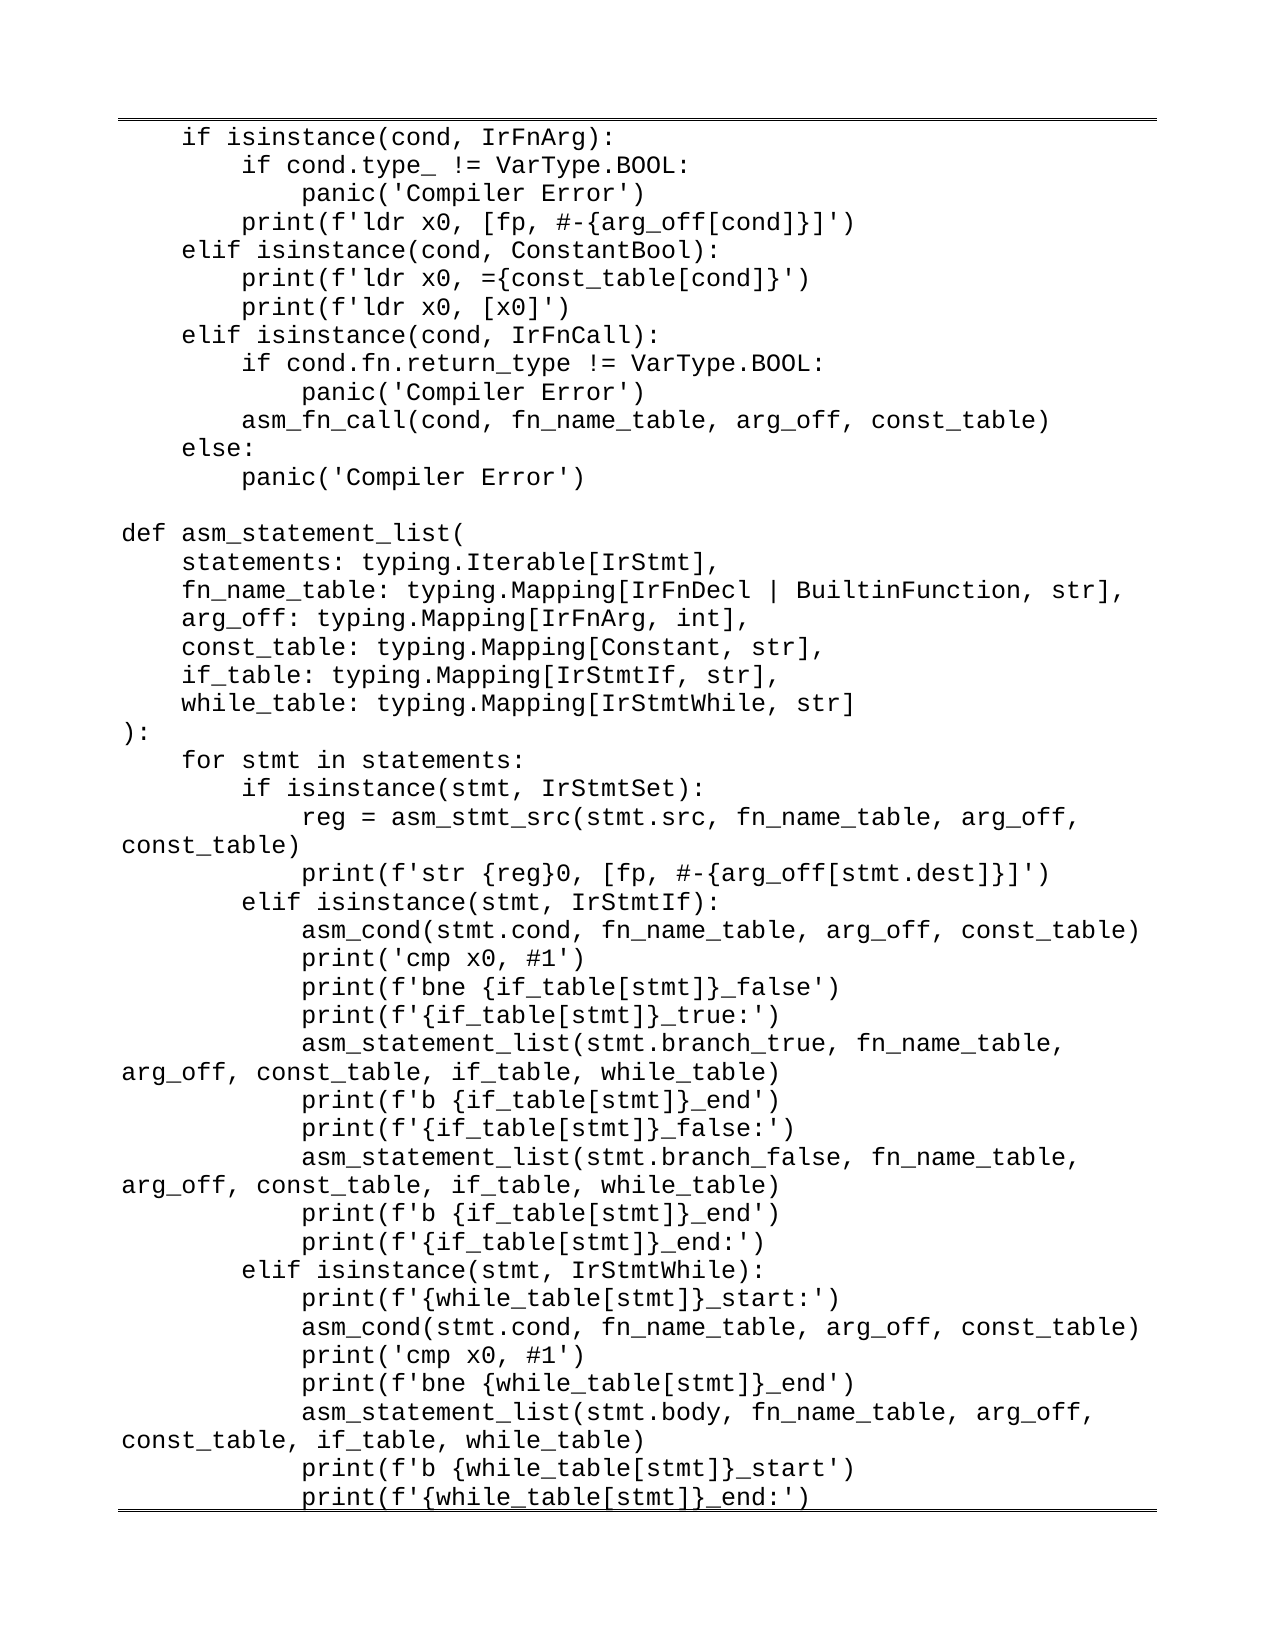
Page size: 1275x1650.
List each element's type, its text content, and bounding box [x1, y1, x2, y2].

text print(f'{if_table[stmt]}_true:') [118, 996, 1157, 1025]
text fn_name_table: typing.Mapping[IrFnDecl | BuiltinFunction, str], [118, 571, 1157, 600]
text print(f'b {if_table[stmt]}_end') [118, 1195, 1157, 1223]
text print(f'bne {if_table[stmt]}_false') [118, 968, 1157, 996]
text if isinstance(stmt, IrStmtSet): [118, 770, 1157, 798]
text const_table: typing.Mapping[Constant, str], [118, 628, 1157, 656]
text asm_statement_list(stmt.body, fn_name_table, arg_off, const_table, if_table, while_table) [118, 1393, 1157, 1450]
text asm_statement_list(stmt.branch_true, fn_name_table, arg_off, const_table, if_table, while_table) [118, 1025, 1157, 1081]
text elif isinstance(stmt, IrStmtIf): [118, 883, 1157, 911]
text reg = asm_stmt_src(stmt.src, fn_name_table, arg_off, const_table) [118, 798, 1157, 855]
text if cond.type_ != VarType.BOOL: [118, 146, 1157, 175]
text print(f'{while_table[stmt]}_start:') [118, 1280, 1157, 1308]
text else: [118, 430, 1157, 458]
text asm_statement_list(stmt.branch_false, fn_name_table, arg_off, const_table, if_table, while_table) [118, 1138, 1157, 1195]
text print(f'ldr x0, ={const_table[cond]}') [118, 260, 1157, 288]
text panic('Compiler Error') [118, 373, 1157, 401]
text asm_cond(stmt.cond, fn_name_table, arg_off, const_table) [118, 911, 1157, 940]
text statements: typing.Iterable[IrStmt], [118, 543, 1157, 571]
text arg_off: typing.Mapping[IrFnArg, int], [118, 600, 1157, 628]
text print(f'bne {while_table[stmt]}_end') [118, 1365, 1157, 1393]
text def asm_statement_list( [118, 515, 1157, 543]
text print(f'ldr x0, [x0]') [118, 288, 1157, 316]
text asm_cond(stmt.cond, fn_name_table, arg_off, const_table) [118, 1308, 1157, 1336]
text print(f'ldr x0, [fp, #-{arg_off[cond]}]') [118, 203, 1157, 231]
text print(f'b {if_table[stmt]}_end') [118, 1081, 1157, 1110]
text if isinstance(cond, IrFnArg): [118, 121, 1157, 146]
text if_table: typing.Mapping[IrStmtIf, str], [118, 656, 1157, 685]
text while_table: typing.Mapping[IrStmtWhile, str] [118, 685, 1157, 713]
text elif isinstance(cond, IrFnCall): [118, 316, 1157, 345]
text ): [118, 713, 1157, 741]
text print(f'{while_table[stmt]}_end:') [118, 1478, 1157, 1509]
text print(f'b {while_table[stmt]}_start') [118, 1450, 1157, 1478]
text for stmt in statements: [118, 741, 1157, 770]
text elif isinstance(stmt, IrStmtWhile): [118, 1251, 1157, 1280]
text asm_fn_call(cond, fn_name_table, arg_off, const_table) [118, 401, 1157, 430]
text panic('Compiler Error') [118, 175, 1157, 203]
text print('cmp x0, #1') [118, 1336, 1157, 1365]
text if cond.fn.return_type != VarType.BOOL: [118, 345, 1157, 373]
text panic('Compiler Error') [118, 458, 1157, 492]
text print(f'{if_table[stmt]}_end:') [118, 1223, 1157, 1251]
text print(f'str {reg}0, [fp, #-{arg_off[stmt.dest]}]') [118, 855, 1157, 883]
text print('cmp x0, #1') [118, 940, 1157, 968]
text elif isinstance(cond, ConstantBool): [118, 231, 1157, 260]
text print(f'{if_table[stmt]}_false:') [118, 1110, 1157, 1138]
